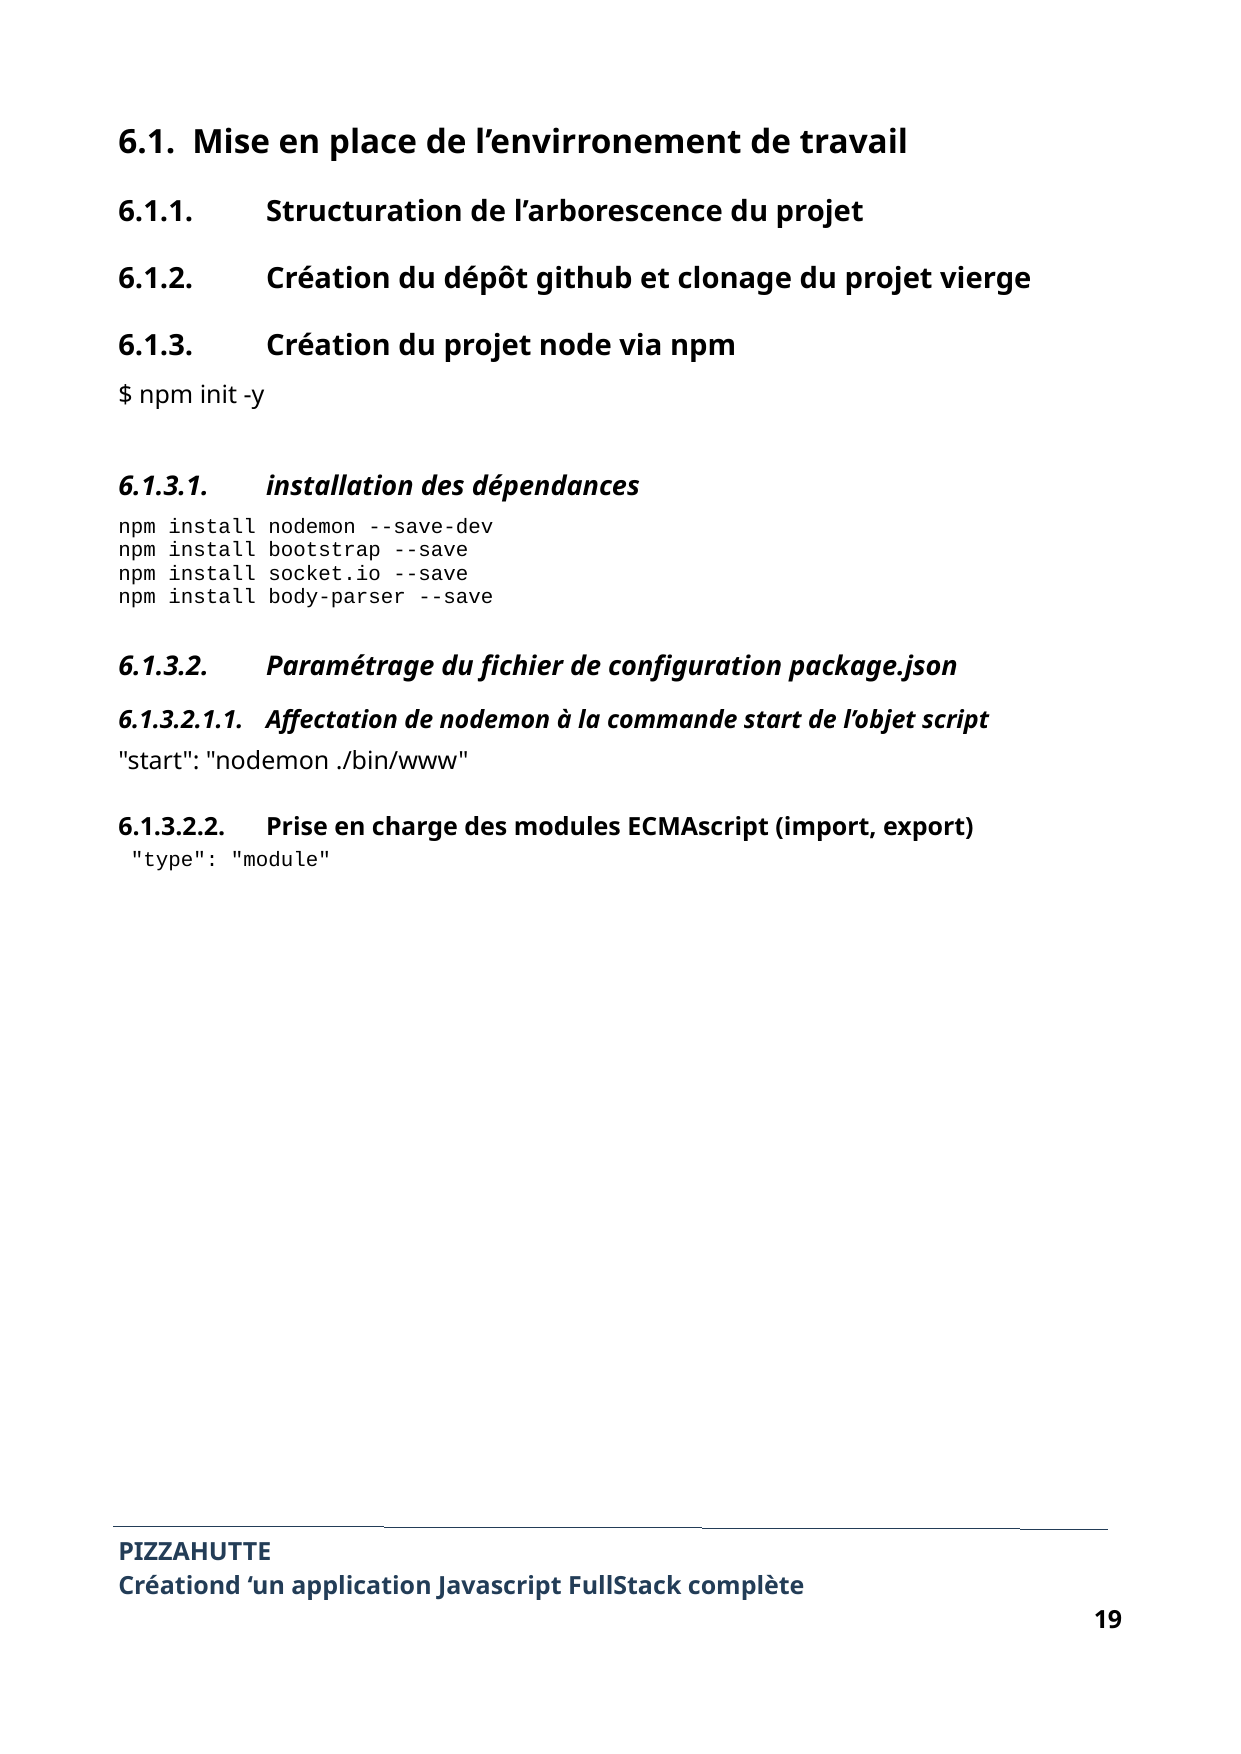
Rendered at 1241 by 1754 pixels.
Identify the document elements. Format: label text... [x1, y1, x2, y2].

text npm install body-parser --save [118, 587, 1122, 610]
subtitle Mise en place de l’envirronement de travail [118, 118, 1122, 163]
text npm install nodemon --save-dev [118, 516, 1122, 539]
text $ npm init -y [118, 376, 1122, 410]
subtitle Création du projet node via npm [118, 324, 1122, 364]
text npm install socket.io --save [118, 563, 1122, 587]
text npm install bootstrap --save [118, 539, 1122, 563]
subtitle Structuration de l’arborescence du projet [118, 191, 1122, 230]
text "start": "nodemon ./bin/www" [118, 742, 1122, 776]
subtitle Affectation de nodemon à la commande start de l’objet script [118, 702, 1122, 736]
text "type": "module" [118, 849, 1122, 872]
subtitle Création du dépôt github et clonage du projet vierge [118, 257, 1122, 297]
subtitle installation des dépendances [118, 466, 1122, 503]
subtitle Paramétrage du fichier de configuration package.json [118, 646, 1122, 683]
subtitle Prise en charge des modules ECMAscript (import, export) [118, 808, 1122, 843]
